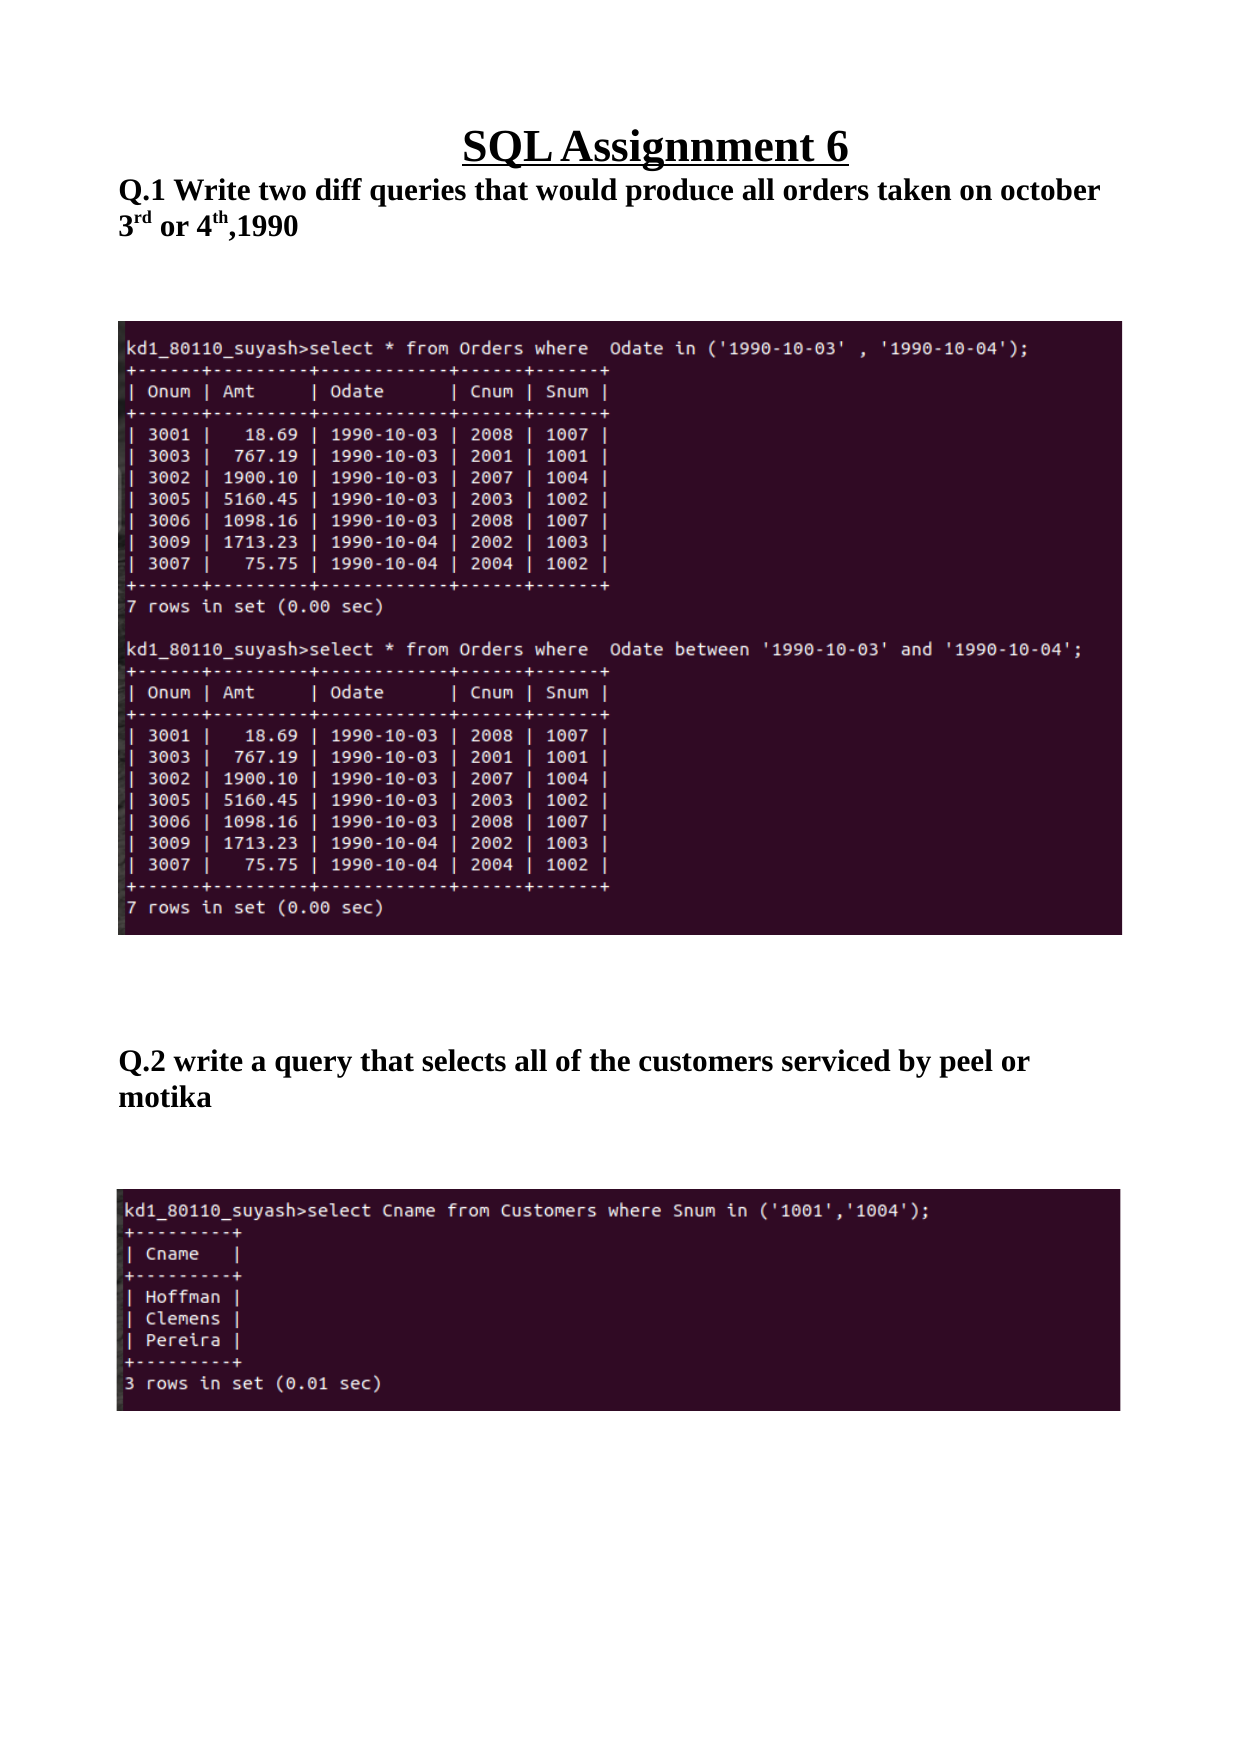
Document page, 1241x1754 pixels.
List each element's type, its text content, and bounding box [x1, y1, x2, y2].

text Q.1 Write two diff queries that would produce all orders taken on october 3rd or 4th,1990 [118, 171, 1122, 243]
picture [118, 321, 1123, 935]
text SQL Assignnment 6 [118, 118, 1122, 171]
picture [116, 1189, 1121, 1411]
text Q.2 write a query that selects all of the customers serviced by peel or motika [118, 1043, 1122, 1114]
